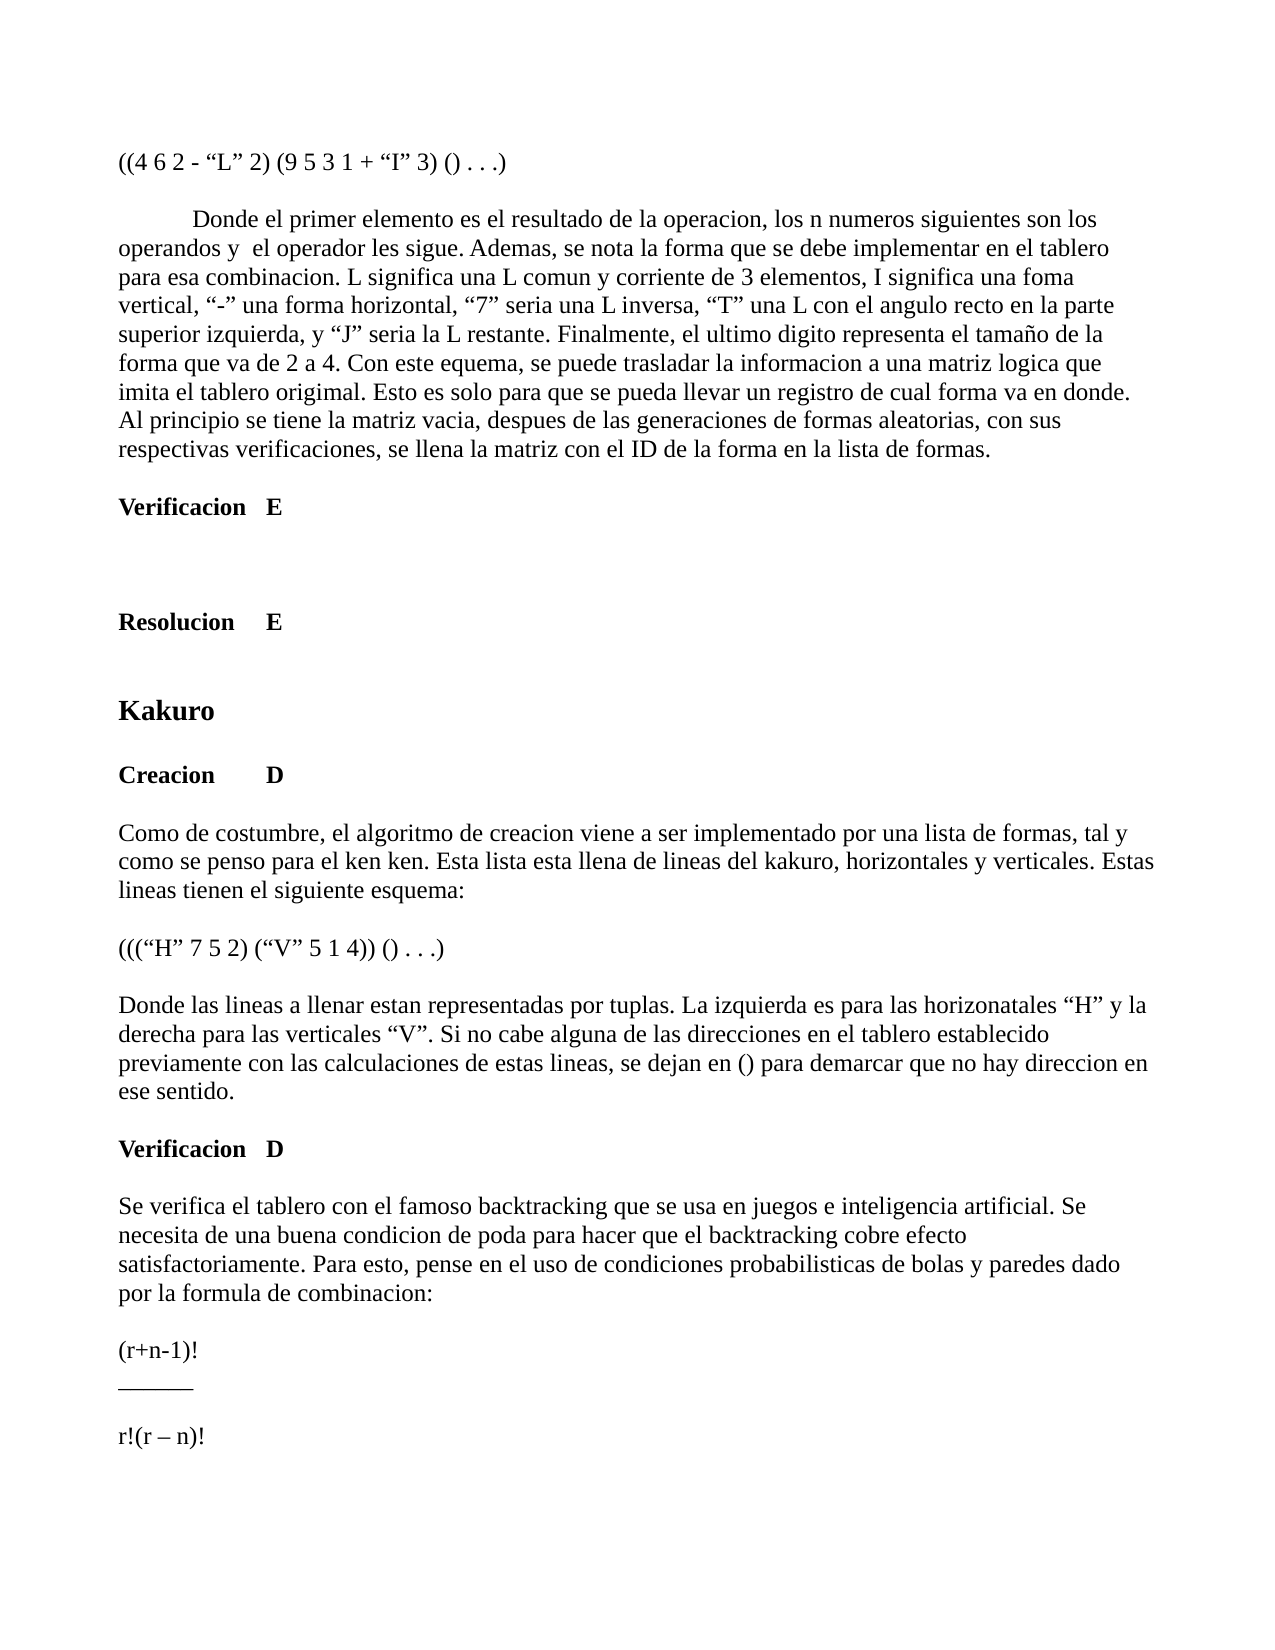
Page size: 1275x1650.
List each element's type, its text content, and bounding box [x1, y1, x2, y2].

text Como de costumbre, el algoritmo de creacion viene a ser implementado por una lista de formas, tal y como se penso para el ken ken. Esta lista esta llena de lineas del kakuro, horizontales y verticales. Estas lineas tienen el siguiente esquema: [118, 818, 1157, 904]
text Verificacion E [118, 492, 1157, 521]
text Se verifica el tablero con el famoso backtracking que se usa en juegos e inteligencia artificial. Se necesita de una buena condicion de poda para hacer que el backtracking cobre efecto satisfactoriamente. Para esto, pense en el uso de condiciones probabilisticas de bolas y paredes dado por la formula de combinacion: [118, 1191, 1157, 1306]
text ((4 6 2 - “L” 2) (9 5 3 1 + “I” 3) () . . .) [118, 118, 1157, 176]
text Donde las lineas a llenar estan representadas por tuplas. La izquierda es para las horizonatales “H” y la derecha para las verticales “V”. Si no cabe alguna de las direcciones en el tablero establecido previamente con las calculaciones de estas lineas, se dejan en () para demarcar que no hay direccion en ese sentido. [118, 990, 1157, 1105]
text Donde el primer elemento es el resultado de la operacion, los n numeros siguientes son los operandos y el operador les sigue. Ademas, se nota la forma que se debe implementar en el tablero para esa combinacion. L significa una L comun y corriente de 3 elementos, I significa una foma vertical, “-” una forma horizontal, “7” seria una L inversa, “T” una L con el angulo recto en la parte superior izquierda, y “J” seria la L restante. Finalmente, el ultimo digito representa el tamaño de la forma que va de 2 a 4. Con este equema, se puede trasladar la informacion a una matriz logica que imita el tablero origimal. Esto es solo para que se pueda llevar un registro de cual forma va en donde. Al principio se tiene la matriz vacia, despues de las generaciones de formas aleatorias, con sus respectivas verificaciones, se llena la matriz con el ID de la forma en la lista de formas. [118, 204, 1157, 463]
text Verificacion D [118, 1134, 1157, 1163]
text (((“H” 7 5 2) (“V” 5 1 4)) () . . .) [118, 933, 1157, 961]
text Kakuro [118, 693, 1157, 727]
text r!(r – n)! [118, 1421, 1157, 1450]
text Resolucion E [118, 607, 1157, 636]
text ______ [118, 1364, 1157, 1393]
text (r+n-1)! [118, 1335, 1157, 1364]
text Creacion D [118, 760, 1157, 789]
